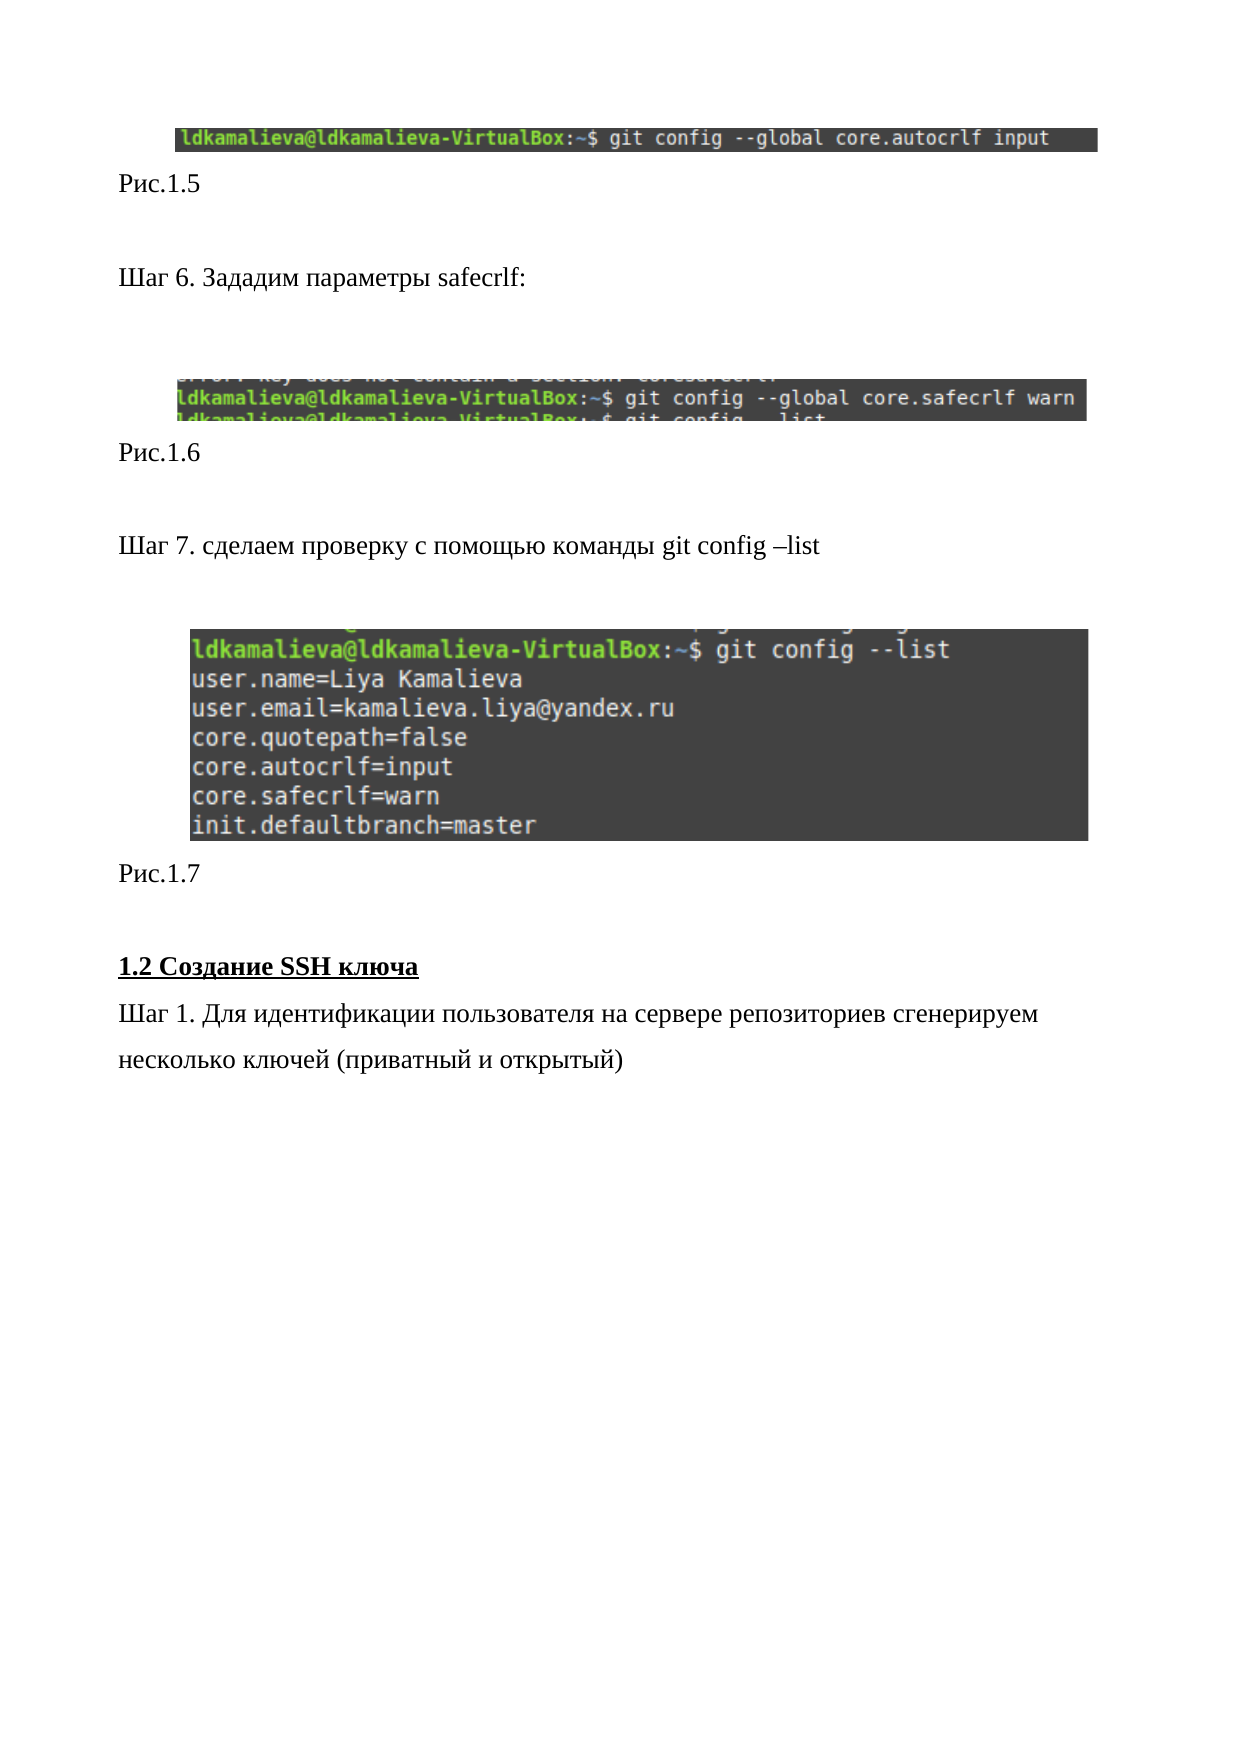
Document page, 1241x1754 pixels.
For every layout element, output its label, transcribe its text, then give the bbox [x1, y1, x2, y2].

text 1.2 Создание SSH ключа [118, 950, 1122, 981]
text Рис.1.7 [118, 623, 1122, 888]
text Шаг 6. Зададим параметры safecrlf: [118, 261, 1122, 292]
text Шаг 7. сделаем проверку с помощью команды git config –list [118, 529, 1122, 561]
text Шаг 1. Для идентификации пользователя на сервере репозиториев сгенерируем несколько ключей (приватный и открытый) [118, 997, 1122, 1075]
picture [190, 629, 1089, 841]
text Рис.1.5 [118, 118, 1122, 198]
picture [174, 128, 1098, 152]
picture [177, 379, 1087, 421]
text Рис.1.6 [118, 354, 1122, 467]
